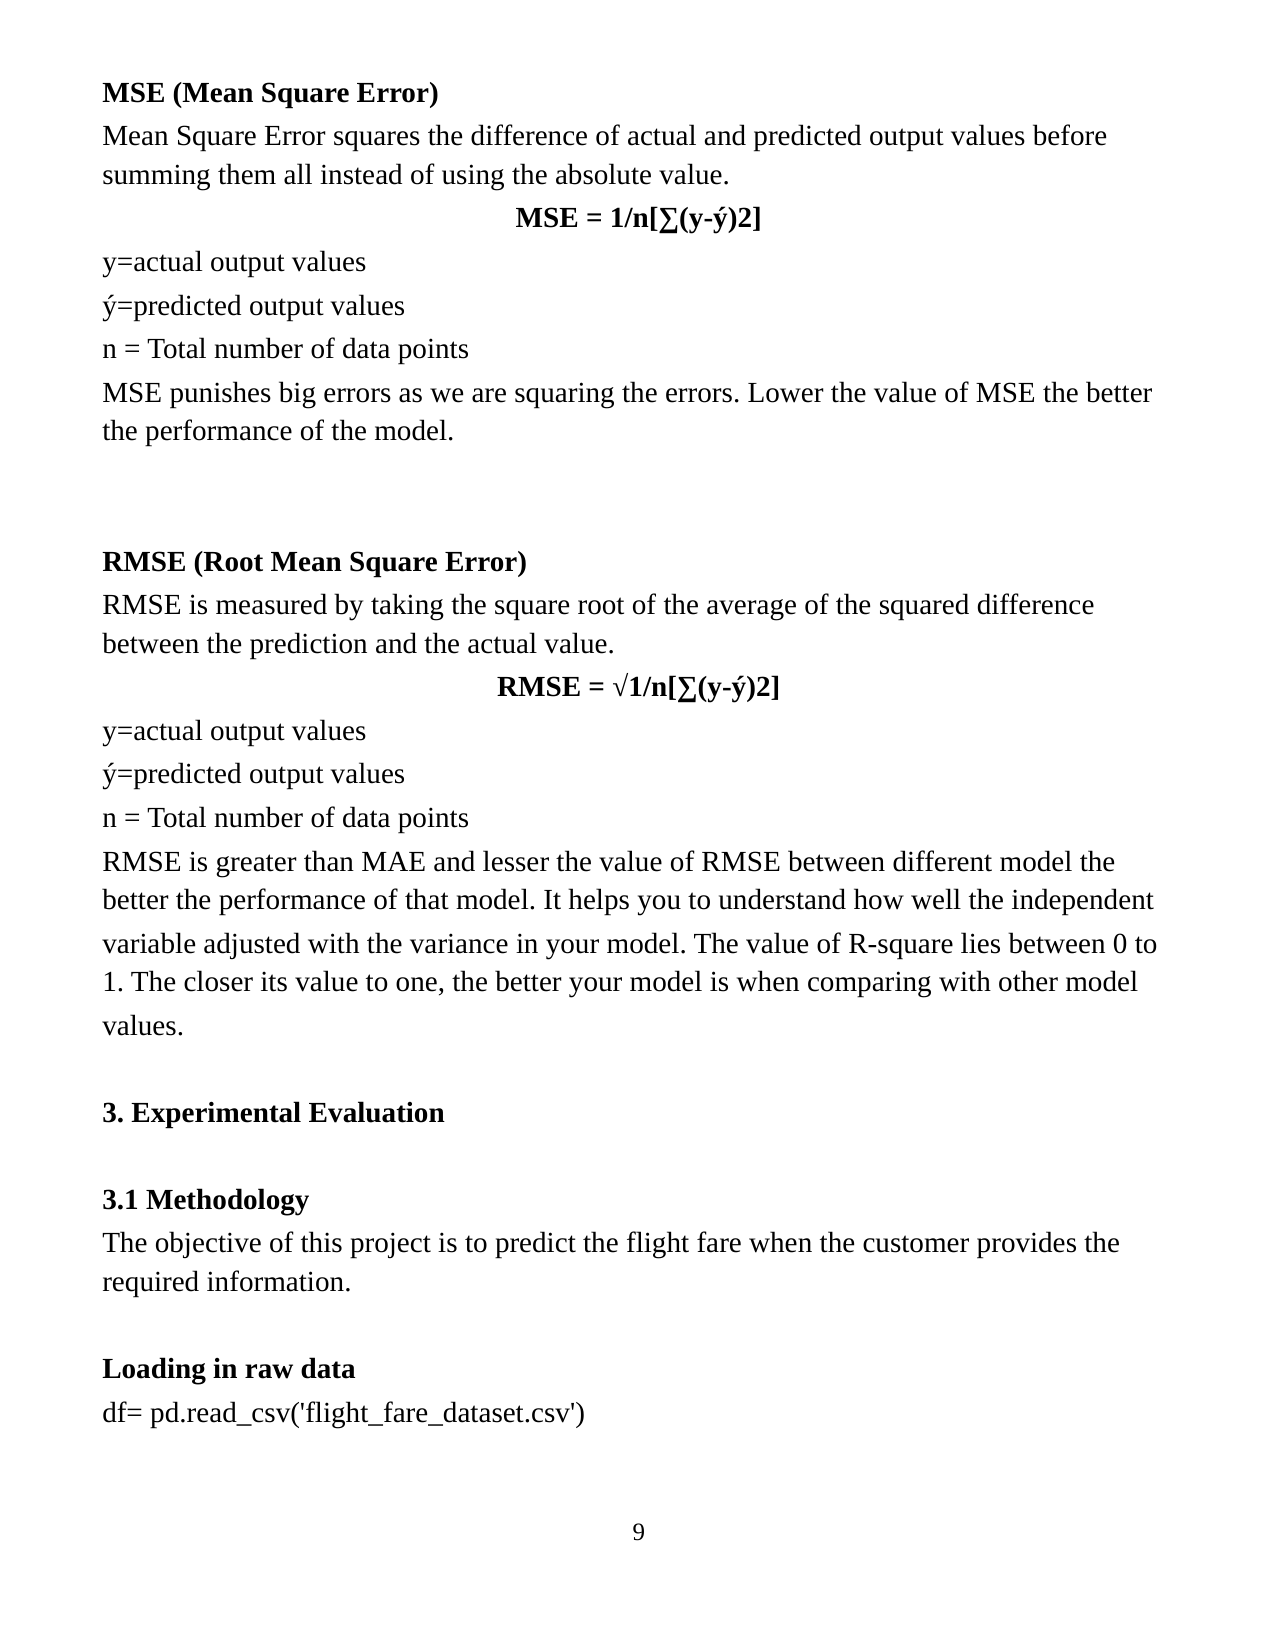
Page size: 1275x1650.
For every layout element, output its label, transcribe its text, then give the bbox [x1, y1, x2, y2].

text RMSE is greater than MAE and lesser the value of RMSE between different model the better the performance of that model. It helps you to understand how well the independent [102, 844, 1175, 916]
text RMSE is measured by taking the square root of the average of the squared difference between the prediction and the actual value. [102, 587, 1175, 659]
text ý=predicted output values [102, 288, 1175, 321]
text RMSE (Root Mean Square Error) [102, 544, 1175, 577]
text 3.1 Methodology [102, 1182, 1175, 1216]
text df= pd.read_csv('flight_fare_dataset.csv') [102, 1395, 1175, 1428]
text The objective of this project is to predict the flight fare when the customer provides the required information. [102, 1226, 1175, 1298]
text n = Total number of data points [102, 800, 1175, 834]
text Loading in raw data [102, 1351, 1175, 1385]
text y=actual output values [102, 713, 1175, 747]
text n = Total number of data points [102, 331, 1175, 365]
text MSE punishes big errors as we are squaring the errors. Lower the value of MSE the better the performance of the model. [102, 375, 1175, 447]
text variable adjusted with the variance in your model. The value of R-square lies between 0 to 1. The closer its value to one, the better your model is when comparing with other model [102, 926, 1175, 998]
text MSE (Mean Square Error) [102, 75, 1175, 108]
text MSE = 1/n[∑(y-ý)2] [102, 201, 1175, 234]
text y=actual output values [102, 244, 1175, 278]
text RMSE = √1/n[∑(y-ý)2] [102, 669, 1175, 703]
text values. [102, 1008, 1175, 1041]
text ý=predicted output values [102, 757, 1175, 790]
text Mean Square Error squares the difference of actual and predicted output values before summing them all instead of using the absolute value. [102, 118, 1175, 191]
text 3. Experimental Evaluation [102, 1095, 1175, 1128]
